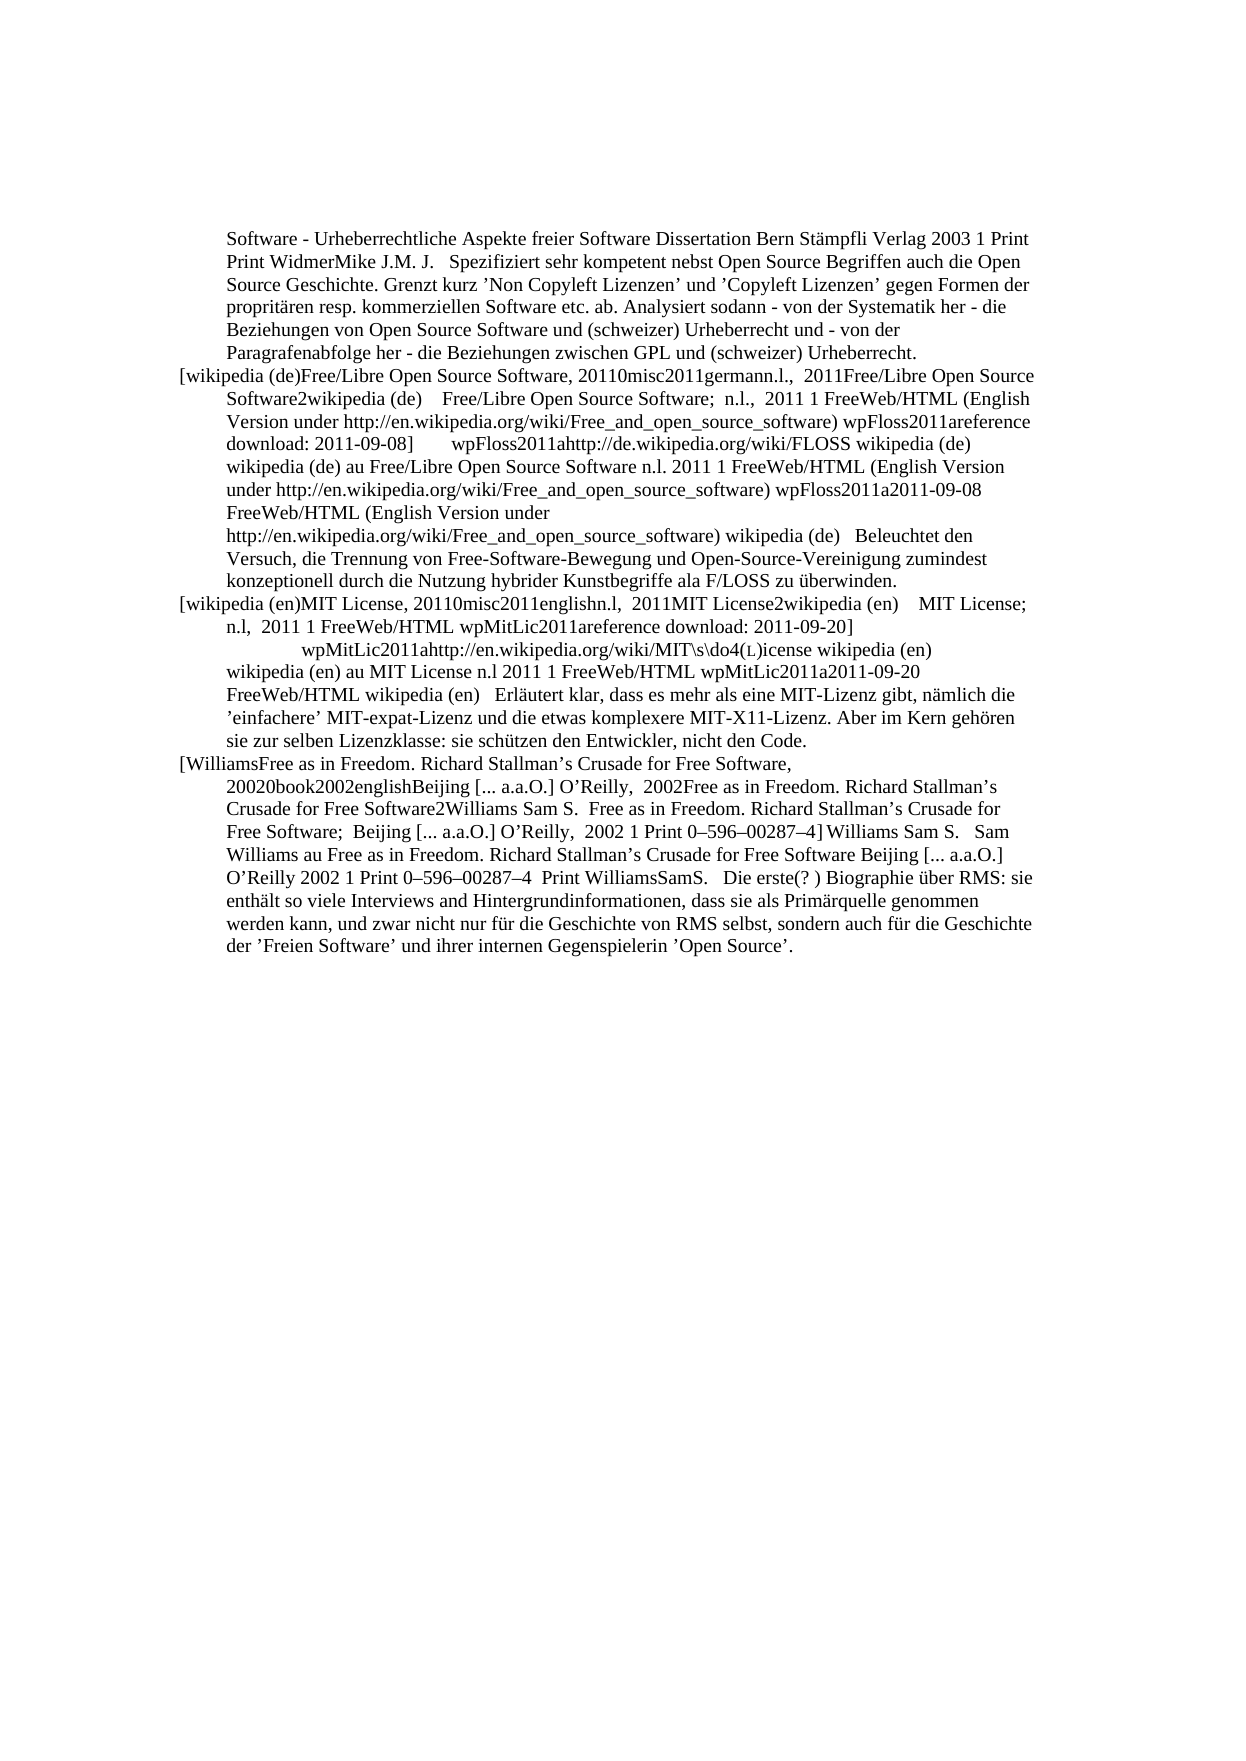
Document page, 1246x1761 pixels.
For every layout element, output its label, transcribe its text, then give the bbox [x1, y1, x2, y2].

text [wikipedia (en)MIT License, 20110misc2011englishn.l, 2011MIT License2wikipedia (en) MIT License; n.l, 2011 1 FreeWeb/HTML wpMitLic2011areference download: 2011-09-20] wpMitLic2011ahttp://en.wikipedia.org/wiki/MIT\s\do4(L)icense wikipedia (en) wikipedia (en) au MIT License n.l 2011 1 FreeWeb/HTML wpMitLic2011a2011-09-20 FreeWeb/HTML wikipedia (en) Erläutert klar, dass es mehr als eine MIT-Lizenz gibt, nämlich die ’einfachere’ MIT-expat-Lizenz und die etwas komplexere MIT-X11-Lizenz. Aber im Kern gehören sie zur selben Lizenzklasse: sie schützen den Entwickler, nicht den Code. [179, 592, 1037, 752]
text [wikipedia (de)Free/Libre Open Source Software, 20110misc2011germann.l., 2011Free/Libre Open Source Software2wikipedia (de) Free/Libre Open Source Software; n.l., 2011 1 FreeWeb/HTML (English Version under http://en.wikipedia.org/wiki/Free_and_open_source_software) wpFloss2011areference download: 2011-09-08] wpFloss2011ahttp://de.wikipedia.org/wiki/FLOSS wikipedia (de) wikipedia (de) au Free/Libre Open Source Software n.l. 2011 1 FreeWeb/HTML (English Version under http://en.wikipedia.org/wiki/Free_and_open_source_software) wpFloss2011a2011-09-08 FreeWeb/HTML (English Version under http://en.wikipedia.org/wiki/Free_and_open_source_software) wikipedia (de) Beleuchtet den Versuch, die Trennung von Free-Software-Bewegung und Open-Source-Vereinigung zumindest konzeptionell durch die Nutzung hybrider Kunstbegriffe ala F/LOSS zu überwinden. [179, 364, 1037, 592]
text Software - Urheberrechtliche Aspekte freier Software Dissertation Bern Stämpfli Verlag 2003 1 Print Print WidmerMike J.M. J. Spezifiziert sehr kompetent nebst Open Source Begriffen auch die Open Source Geschichte. Grenzt kurz ’Non Copyleft Lizenzen’ und ’Copyleft Lizenzen’ gegen Formen der propritären resp. kommerziellen Software etc. ab. Analysiert sodann - von der Systematik her - die Beziehungen von Open Source Software und (schweizer) Urheberrecht und - von der Paragrafenabfolge her - die Beziehungen zwischen GPL und (schweizer) Urheberrecht. [179, 227, 1037, 364]
text [WilliamsFree as in Freedom. Richard Stallman’s Crusade for Free Software, 20020book2002englishBeijing [... a.a.O.] O’Reilly, 2002Free as in Freedom. Richard Stallman’s Crusade for Free Software2Williams Sam S. Free as in Freedom. Richard Stallman’s Crusade for Free Software; Beijing [... a.a.O.] O’Reilly, 2002 1 Print 0–596–00287–4] Williams Sam S. Sam Williams au Free as in Freedom. Richard Stallman’s Crusade for Free Software Beijing [... a.a.O.] O’Reilly 2002 1 Print 0–596–00287–4 Print WilliamsSamS. Die erste(? ) Biographie über RMS: sie enthält so viele Interviews and Hintergrundinformationen, dass sie als Primärquelle genommen werden kann, und zwar nicht nur für die Geschichte von RMS selbst, sondern auch für die Geschichte der ’Freien Software’ und ihrer internen Gegenspielerin ’Open Source’. [179, 752, 1037, 957]
